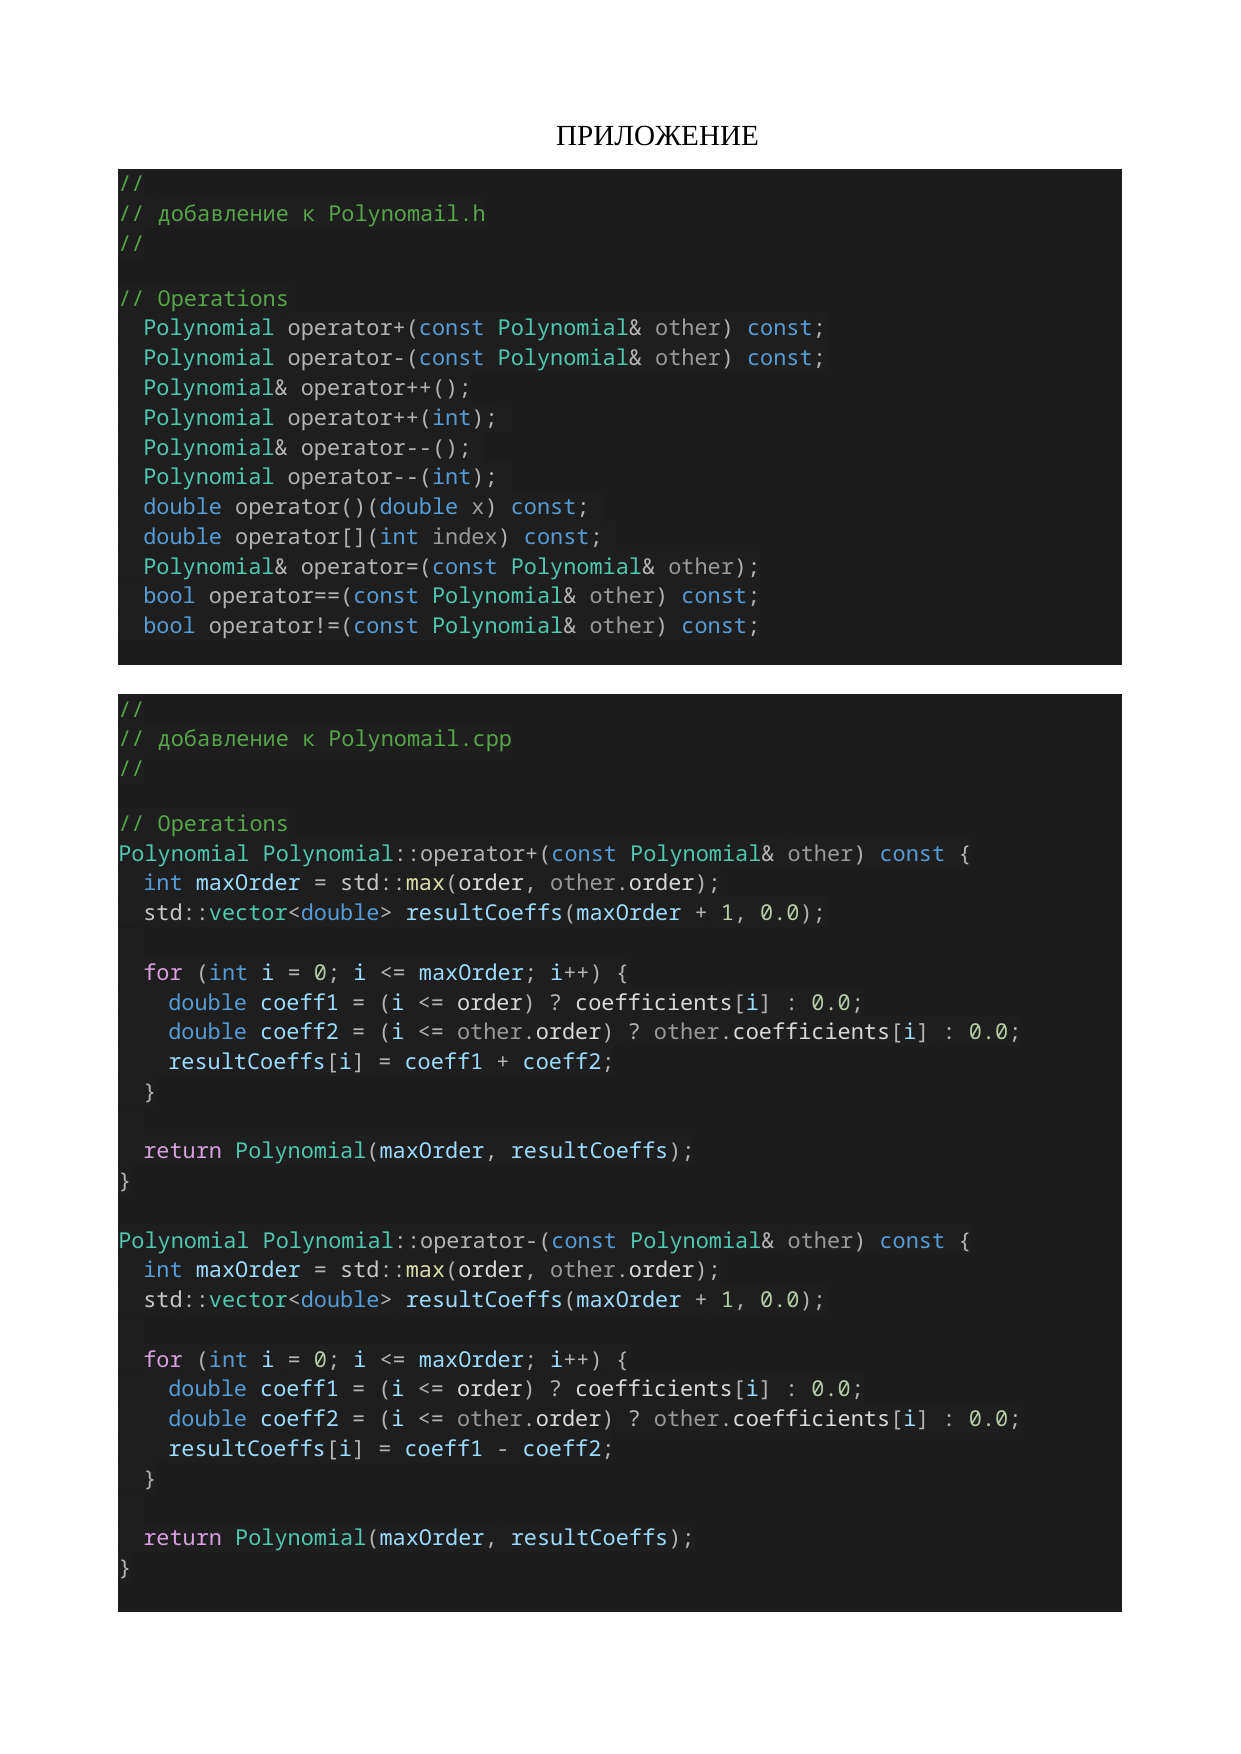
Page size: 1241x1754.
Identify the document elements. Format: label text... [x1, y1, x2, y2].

text ПРИЛОЖЕНИЕ [118, 118, 1122, 152]
table_header // // добавление к Polynomail.cpp // // Operations Polynomial Polynomial::operator+(const Polynomial& other) const { int maxOrder = std::max(order, other.order); std::vector<double> resultCoeffs(maxOrder + 1, 0.0); for (int i = 0; i <= maxOrder; i++) { double coeff1 = (i <= order) ? coefficients[i] : 0.0; double coeff2 = (i <= other.order) ? other.coefficients[i] : 0.0; resultCoeffs[i] = coeff1 + coeff2; } return Polynomial(maxOrder, resultCoeffs); } Polynomial Polynomial::operator-(const Polynomial& other) const { int maxOrder = std::max(order, other.order); std::vector<double> resultCoeffs(maxOrder + 1, 0.0); for (int i = 0; i <= maxOrder; i++) { double coeff1 = (i <= order) ? coefficients[i] : 0.0; double coeff2 = (i <= other.order) ? other.coefficients[i] : 0.0; resultCoeffs[i] = coeff1 - coeff2; } return Polynomial(maxOrder, resultCoeffs); } [118, 694, 1122, 1612]
table_header // // добавление к Polynomail.h // // Operations Polynomial operator+(const Polynomial& other) const; Polynomial operator-(const Polynomial& other) const; Polynomial& operator++(); Polynomial operator++(int); Polynomial& operator--(); Polynomial operator--(int); double operator()(double x) const; double operator[](int index) const; Polynomial& operator=(const Polynomial& other); bool operator==(const Polynomial& other) const; bool operator!=(const Polynomial& other) const; [118, 169, 1122, 665]
